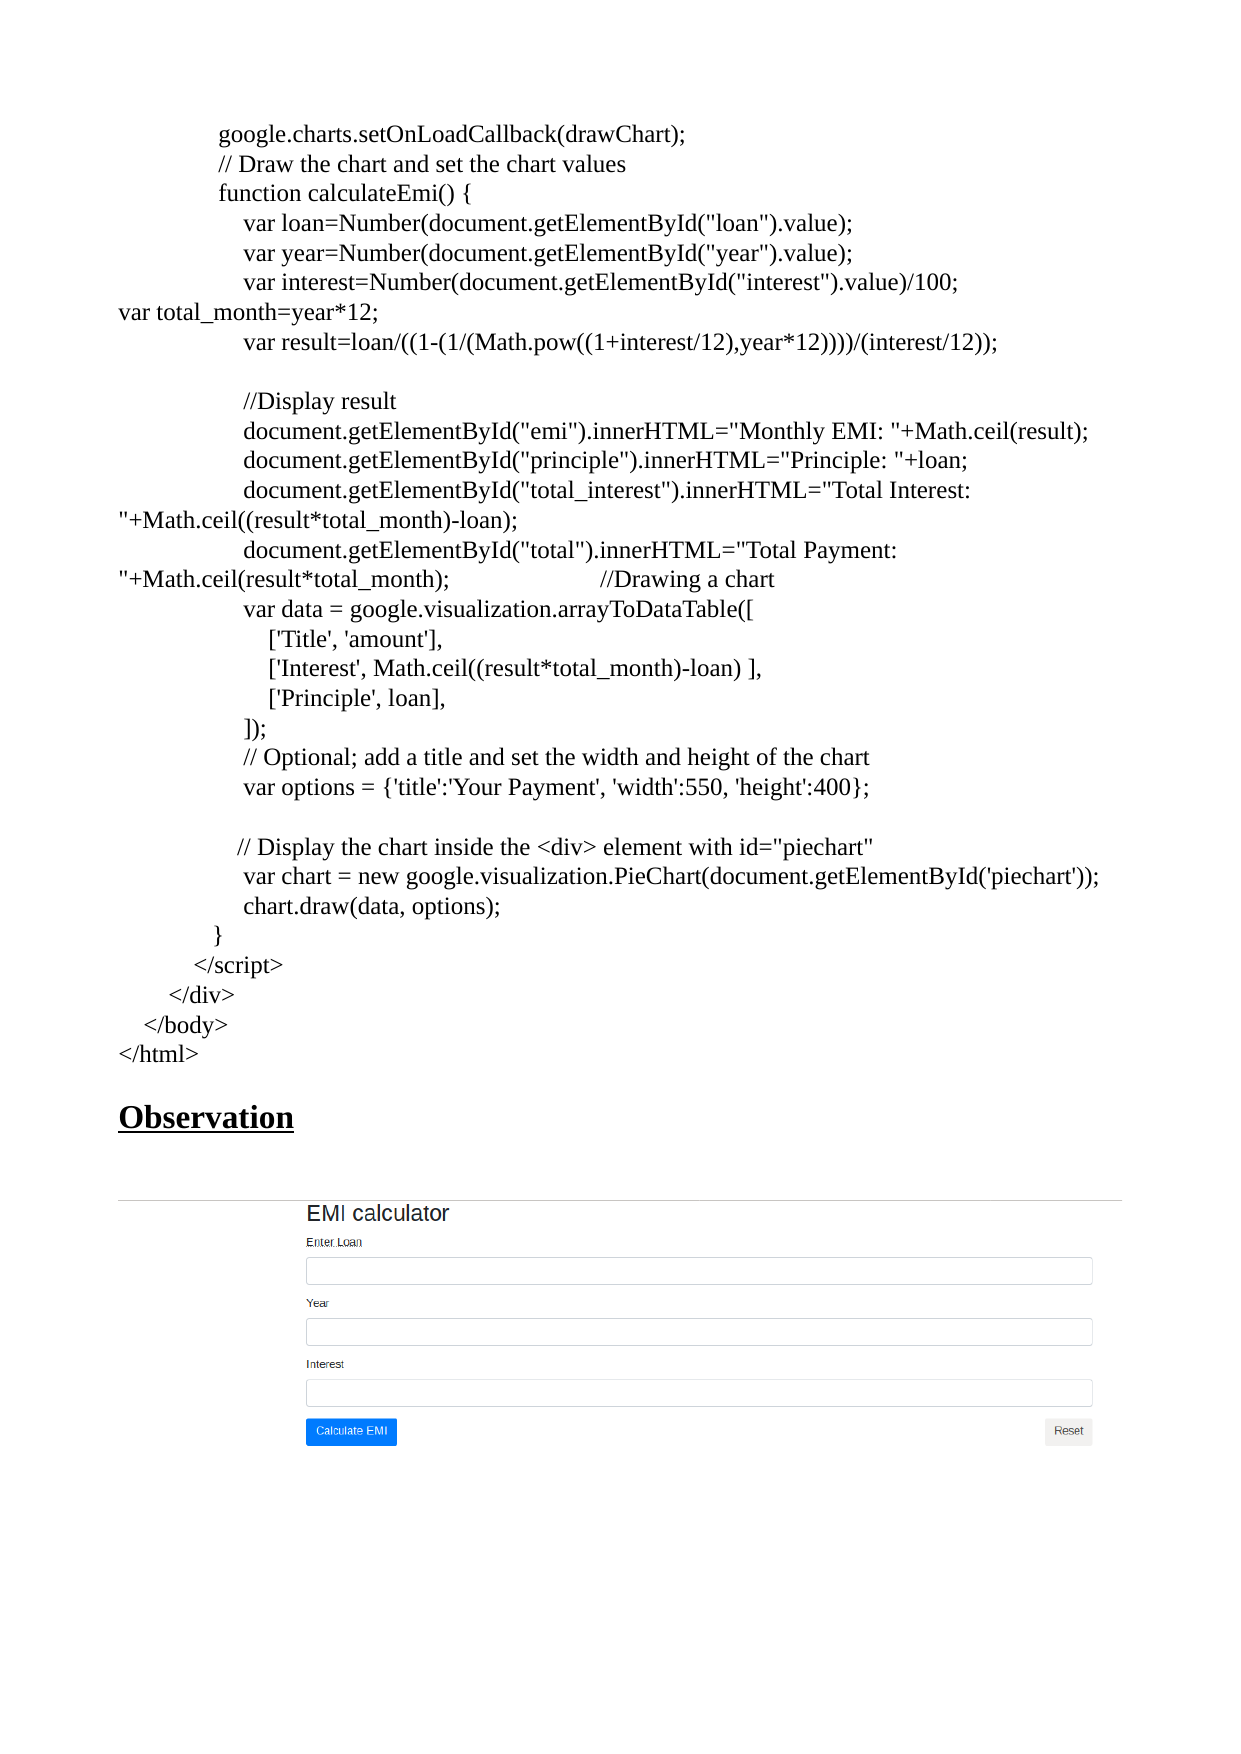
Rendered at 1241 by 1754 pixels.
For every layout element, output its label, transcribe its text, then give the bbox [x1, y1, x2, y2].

text ['Interest', Math.ceil((result*total_month)-loan) ], [118, 652, 1122, 682]
text document.getElementById("total_interest").innerHTML="Total Interest: "+Math.ceil((result*total_month)-loan); [118, 474, 1122, 534]
text Observation [118, 1098, 1122, 1136]
text var year=Number(document.getElementById("year").value); [118, 237, 1122, 267]
text // Display the chart inside the <div> element with id="piechart" [118, 831, 1122, 860]
text </html> [118, 1038, 1122, 1068]
text chart.draw(data, options); [118, 890, 1122, 920]
text </script> [118, 949, 1122, 979]
text ['Principle', loan], [118, 682, 1122, 712]
text document.getElementById("total").innerHTML="Total Payment: "+Math.ceil(result*total_month); //Drawing a chart [118, 534, 1122, 593]
text </body> [118, 1009, 1122, 1038]
text //Display result [118, 385, 1122, 415]
text var options = {'title':'Your Payment', 'width':550, 'height':400}; [118, 771, 1122, 801]
text // Optional; add a title and set the width and height of the chart [118, 742, 1122, 771]
text function calculateEmi() { [118, 177, 1122, 207]
text var data = google.visualization.arrayToDataTable([ [118, 593, 1122, 623]
text ['Title', 'amount'], [118, 623, 1122, 652]
text var chart = new google.visualization.PieChart(document.getElementById('piechart')); [118, 860, 1122, 890]
text document.getElementById("principle").innerHTML="Principle: "+loan; [118, 445, 1122, 474]
text ]); [118, 712, 1122, 742]
text google.charts.setOnLoadCallback(drawChart); [118, 118, 1122, 148]
picture [118, 1200, 1123, 1520]
text // Draw the chart and set the chart values [118, 148, 1122, 177]
text var result=loan/((1-(1/(Math.pow((1+interest/12),year*12))))/(interest/12)); [118, 326, 1122, 356]
text var interest=Number(document.getElementById("interest").value)/100; var total_month=year*12; [118, 267, 1122, 326]
text </div> [118, 979, 1122, 1009]
text } [118, 920, 1122, 949]
text var loan=Number(document.getElementById("loan").value); [118, 207, 1122, 237]
text document.getElementById("emi").innerHTML="Monthly EMI: "+Math.ceil(result); [118, 415, 1122, 445]
